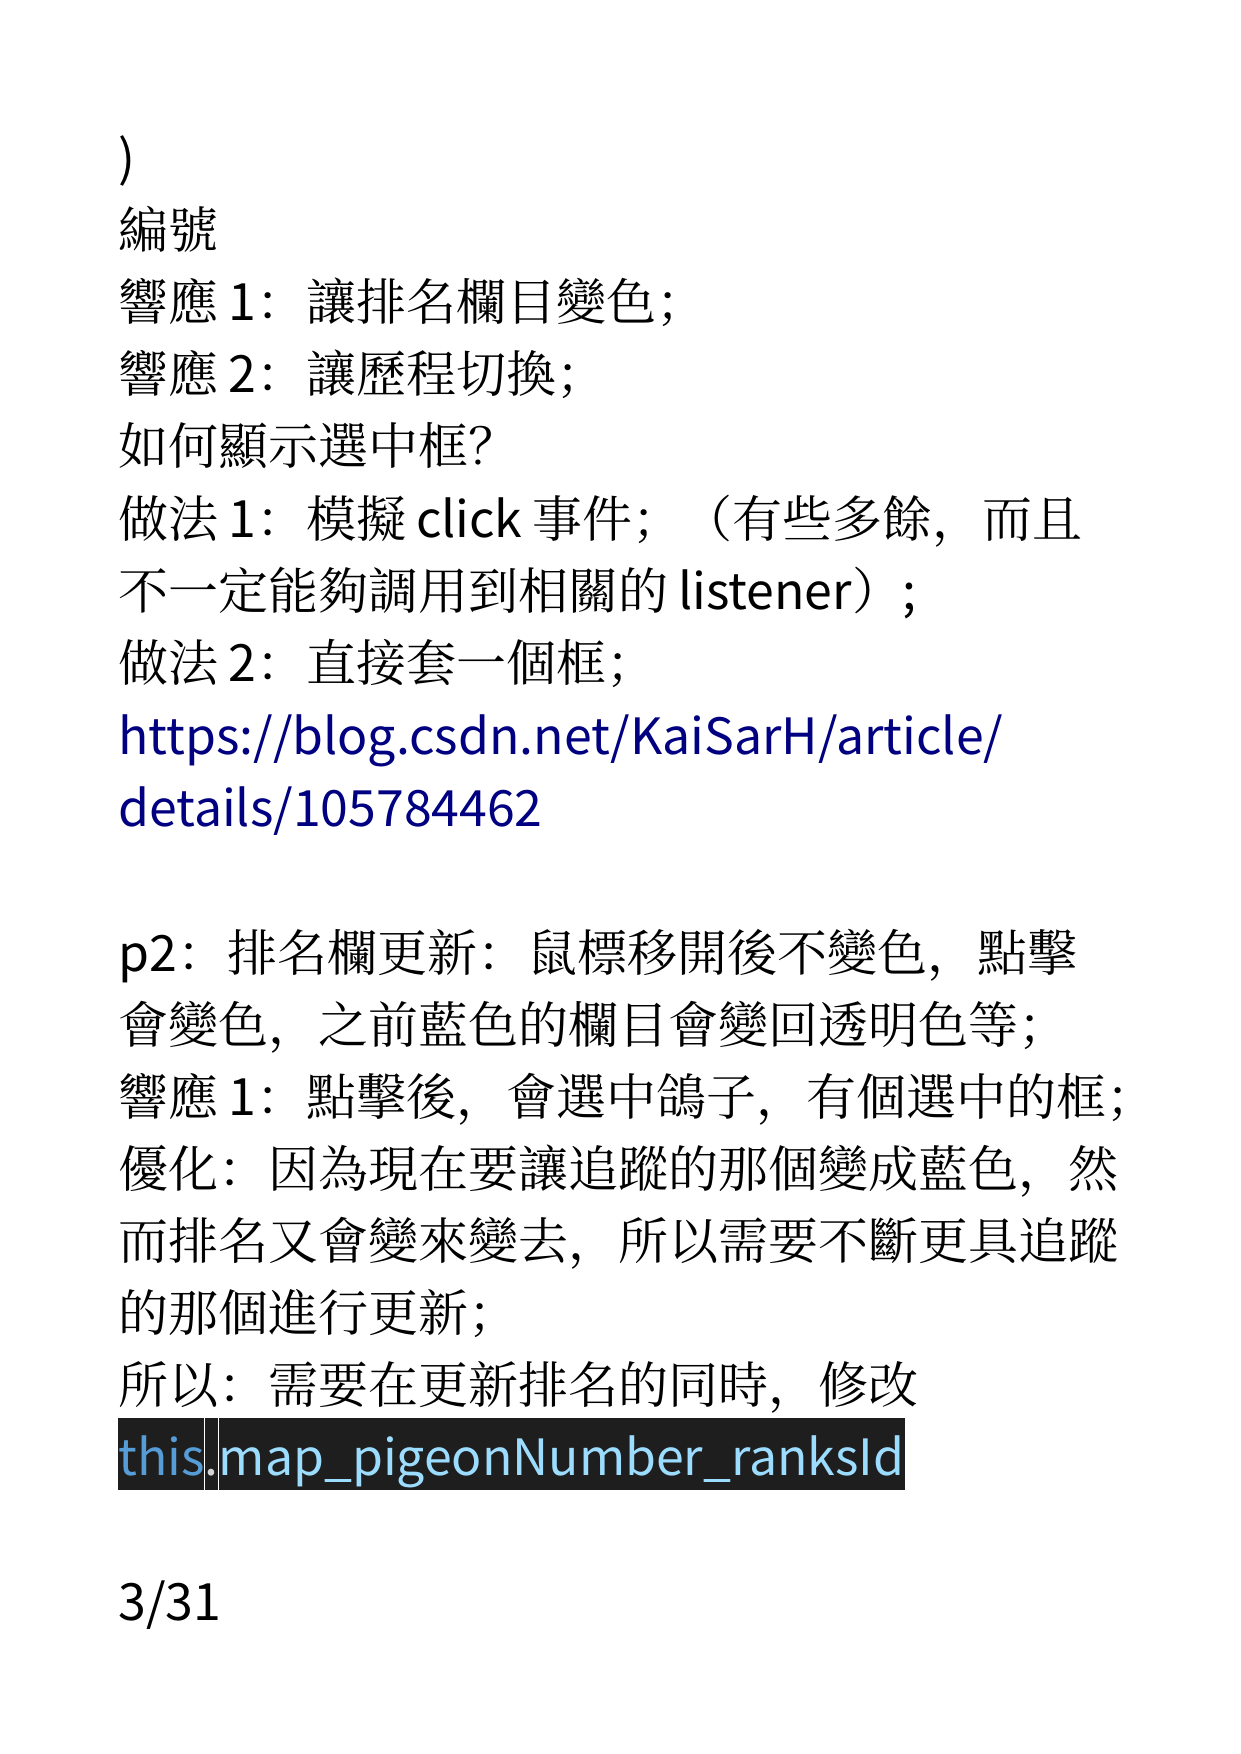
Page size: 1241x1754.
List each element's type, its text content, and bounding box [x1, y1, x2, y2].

text 如何顯示選中框？ [118, 407, 1122, 479]
text 響應2：讓歷程切換； [118, 335, 1122, 407]
text 編號 [118, 191, 1122, 262]
text ) [118, 118, 1122, 191]
text 響應1：讓排名欄目變色； [118, 262, 1122, 335]
text 所以：需要在更新排名的同時，修改this.map_pigeonNumber_ranksId [118, 1346, 1122, 1490]
text p2：排名欄更新：鼠標移開後不變色，點擊會變色，之前藍色的欄目會變回透明色等； [118, 913, 1122, 1058]
text 優化：因為現在要讓追蹤的那個變成藍色，然而排名又會變來變去，所以需要不斷更具追蹤的那個進行更新； [118, 1130, 1122, 1346]
text 做法2：直接套一個框； [118, 624, 1122, 696]
text 做法1：模擬click事件；（有些多餘，而且不一定能夠調用到相關的listener）; [118, 479, 1122, 624]
text 響應1：點擊後，會選中鴿子，有個選中的框； [118, 1058, 1122, 1130]
text https://blog.csdn.net/KaiSarH/article/details/105784462 [118, 696, 1122, 841]
text 3/31 [118, 1562, 1122, 1635]
